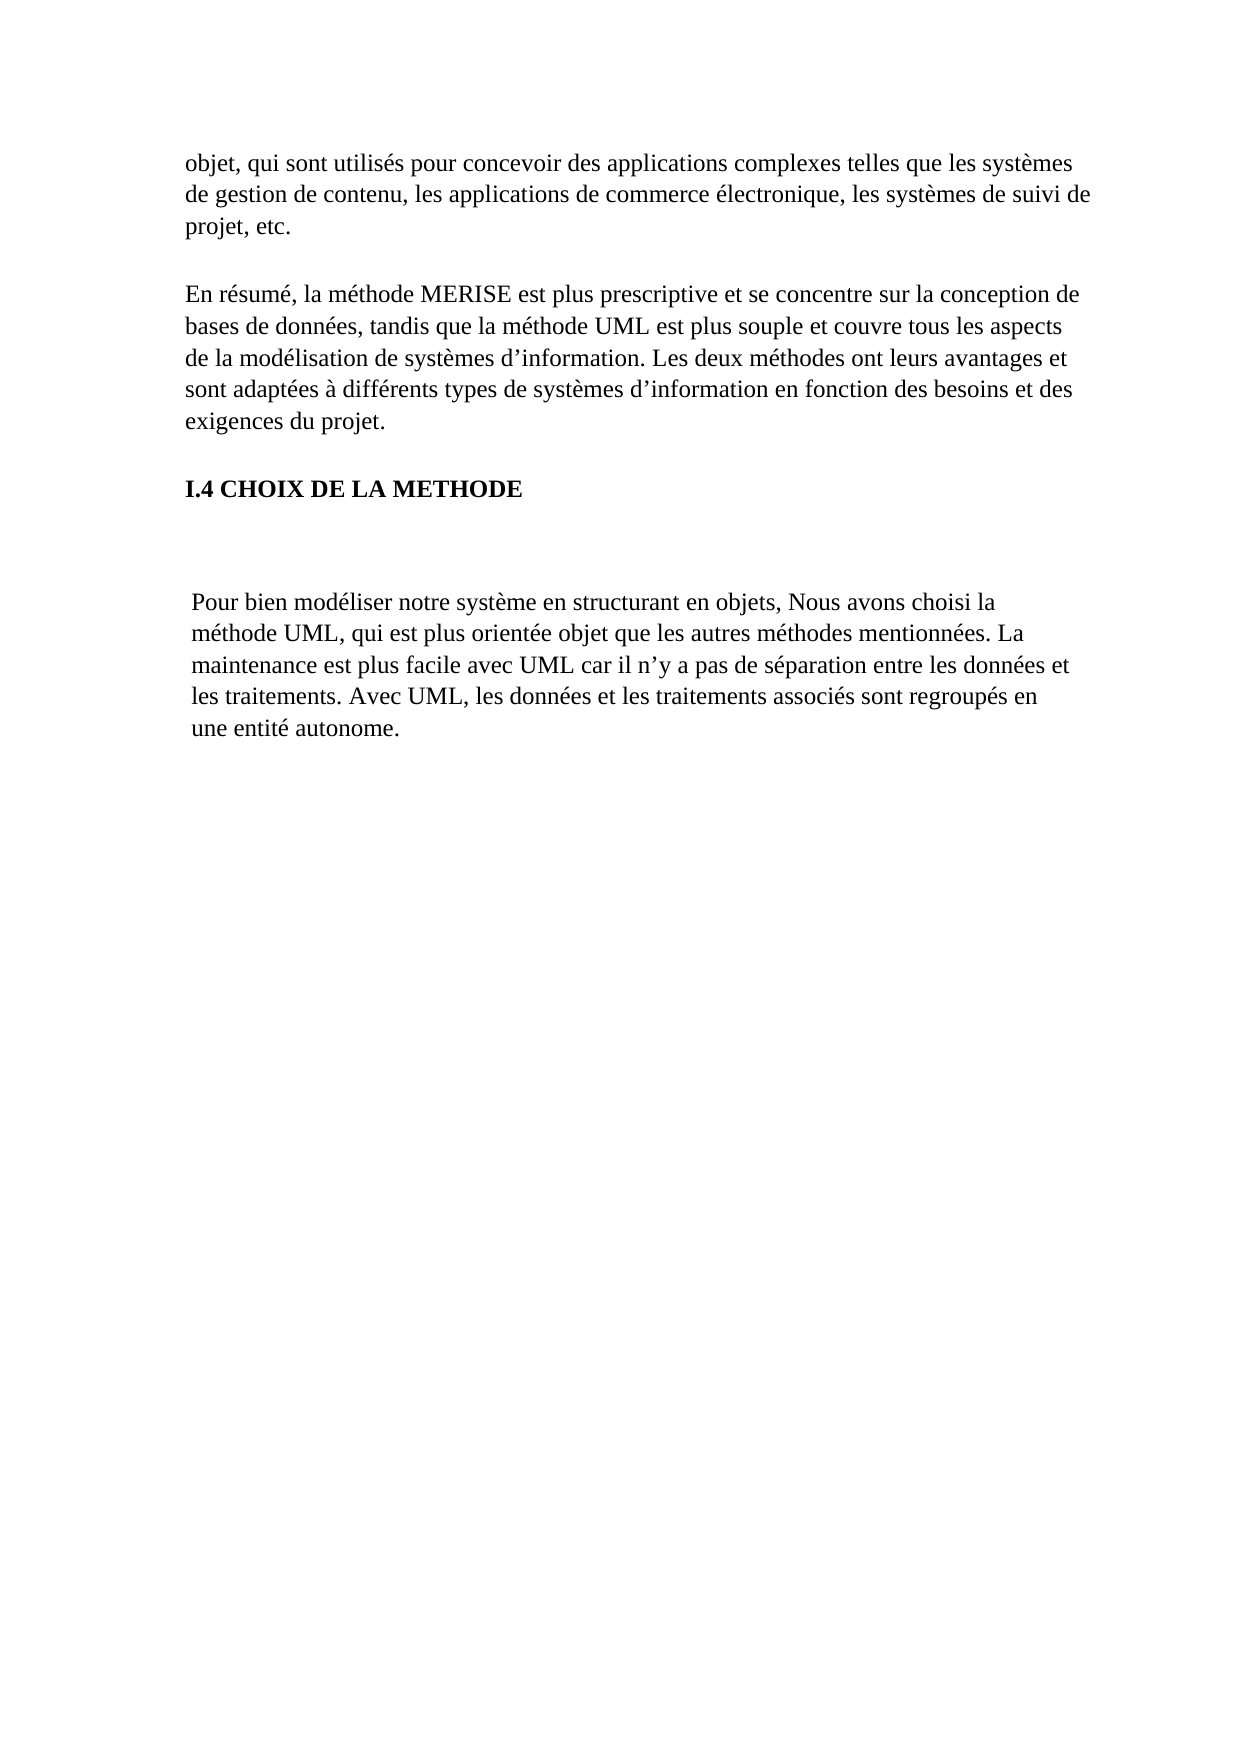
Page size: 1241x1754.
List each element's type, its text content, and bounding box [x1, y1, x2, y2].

text objet, qui sont utilisés pour concevoir des applications complexes telles que les systèmes de gestion de contenu, les applications de commerce électronique, les systèmes de suivi de projet, etc. [185, 148, 1092, 240]
text En résumé, la méthode MERISE est plus prescriptive et se concentre sur la conception de bases de données, tandis que la méthode UML est plus souple et couvre tous les aspects de la modélisation de systèmes d’information. Les deux méthodes ont leurs avantages et sont adaptées à différents types de systèmes d’information en fonction des besoins et des exigences du projet. [185, 279, 1092, 434]
text Pour bien modéliser notre système en structurant en objets, Nous avons choisi la méthode UML, qui est plus orientée objet que les autres méthodes mentionnées. La maintenance est plus facile avec UML car il n’y a pas de séparation entre les données et les traitements. Avec UML, les données et les traitements associés sont regroupés en une entité autonome. [191, 587, 1074, 742]
text I.4 CHOIX DE LA METHODE [185, 474, 1092, 503]
